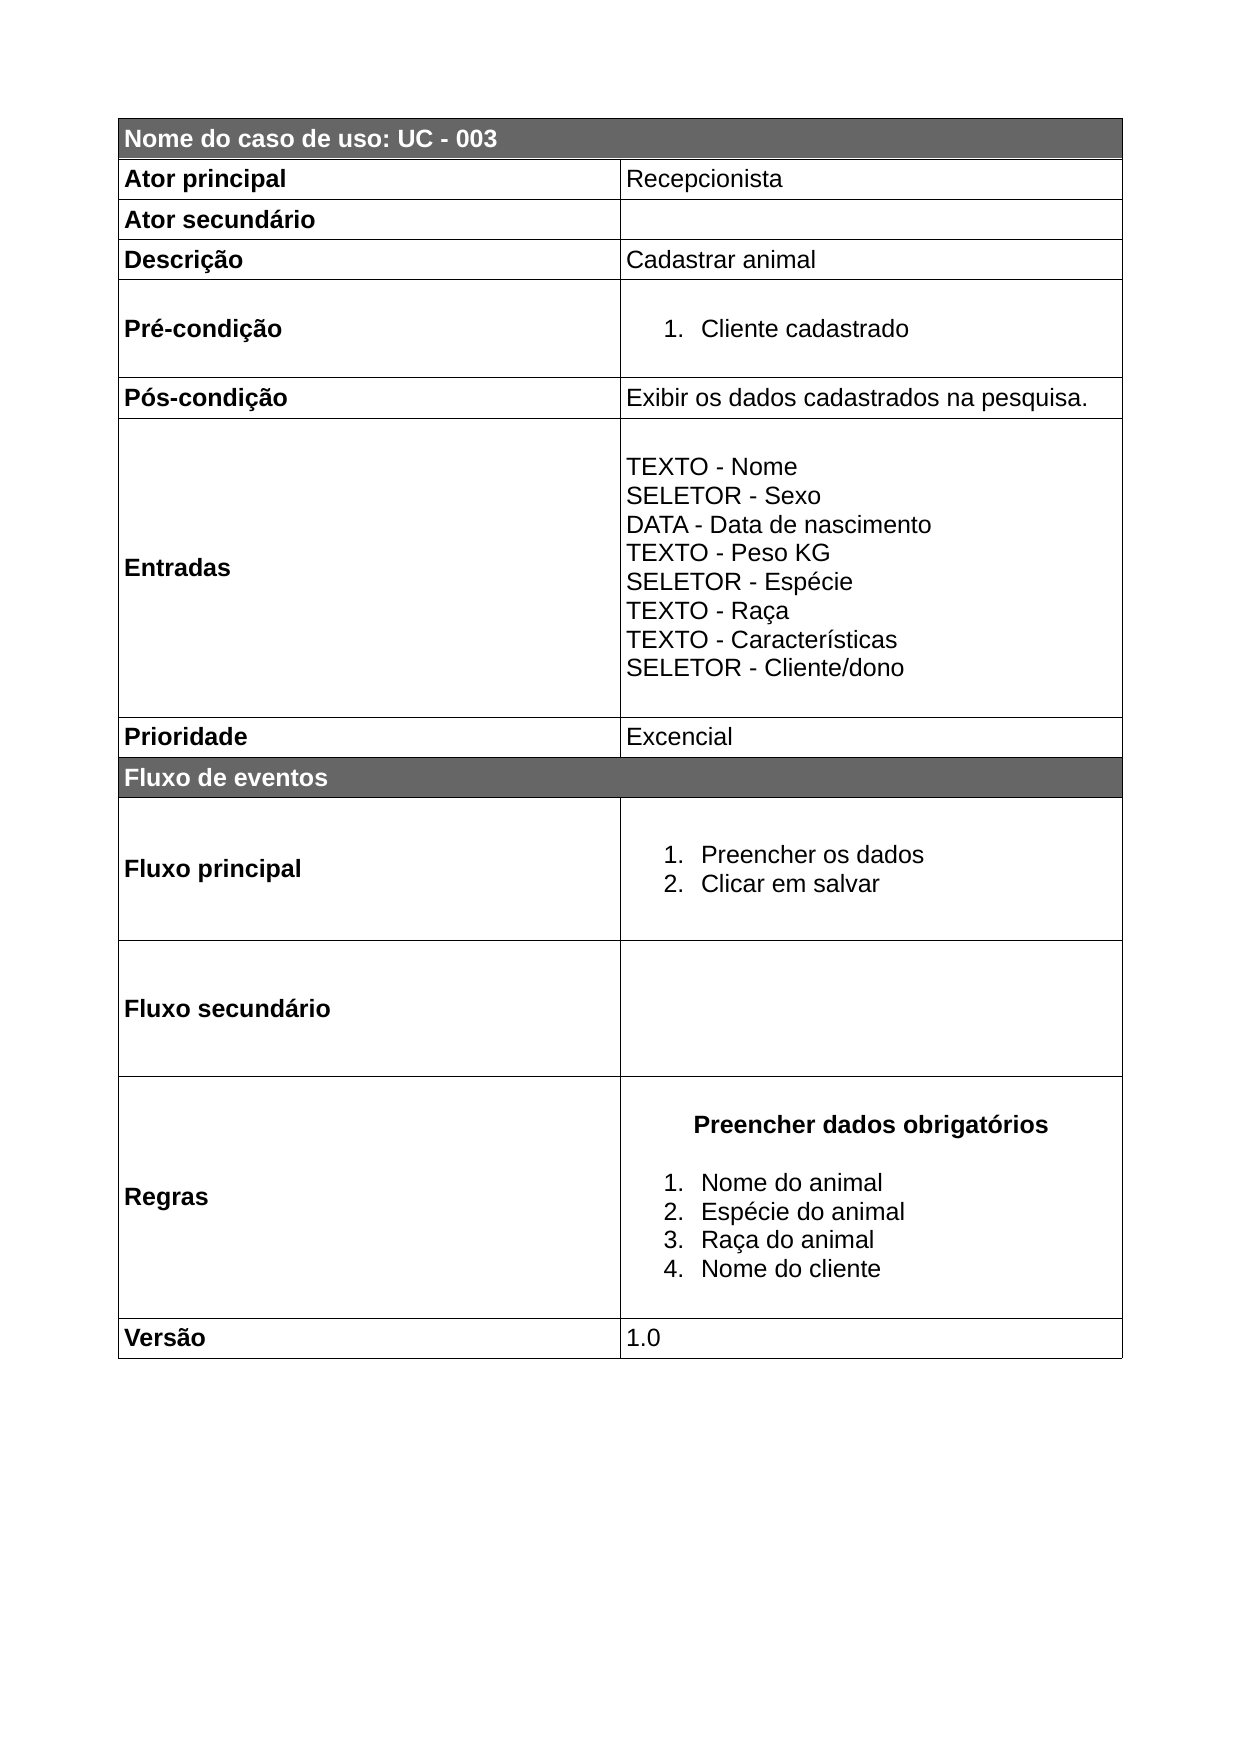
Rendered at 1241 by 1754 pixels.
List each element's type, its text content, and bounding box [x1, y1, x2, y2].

table_cell Descrição [119, 240, 620, 279]
table_cell Pré-condição [119, 280, 620, 377]
table_cell Preencher dados obrigatórios Nome do animal Espécie do animal Raça do animal Nome do cliente [621, 1077, 1122, 1317]
table_cell Pós-condição [119, 378, 620, 417]
table_cell Ator secundário [119, 200, 620, 239]
table_cell [621, 941, 1122, 1076]
table_cell Fluxo secundário [119, 941, 620, 1076]
table_cell Recepcionista [621, 160, 1122, 199]
table_cell Entradas [119, 419, 620, 717]
table_cell 1.0 [621, 1319, 1122, 1358]
table_cell Prioridade [119, 718, 620, 757]
table_cell [621, 200, 1122, 239]
table_cell Ator principal [119, 160, 620, 199]
table_cell Preencher os dados Clicar em salvar [621, 798, 1122, 940]
table_cell Versão [119, 1319, 620, 1358]
table_cell Fluxo principal [119, 798, 620, 940]
table_cell TEXTO - Nome SELETOR - Sexo DATA - Data de nascimento TEXTO - Peso KG SELETOR - Espécie TEXTO - Raça TEXTO - Características SELETOR - Cliente/dono [621, 419, 1122, 717]
table_cell Regras [119, 1077, 620, 1317]
table_header Nome do caso de uso: UC - 003 [119, 119, 1122, 158]
table_cell Exibir os dados cadastrados na pesquisa. [621, 378, 1122, 417]
table_cell Cadastrar animal [621, 240, 1122, 279]
table_cell Cliente cadastrado [621, 280, 1122, 377]
table_cell Fluxo de eventos [119, 758, 1122, 797]
table_cell Excencial [621, 718, 1122, 757]
